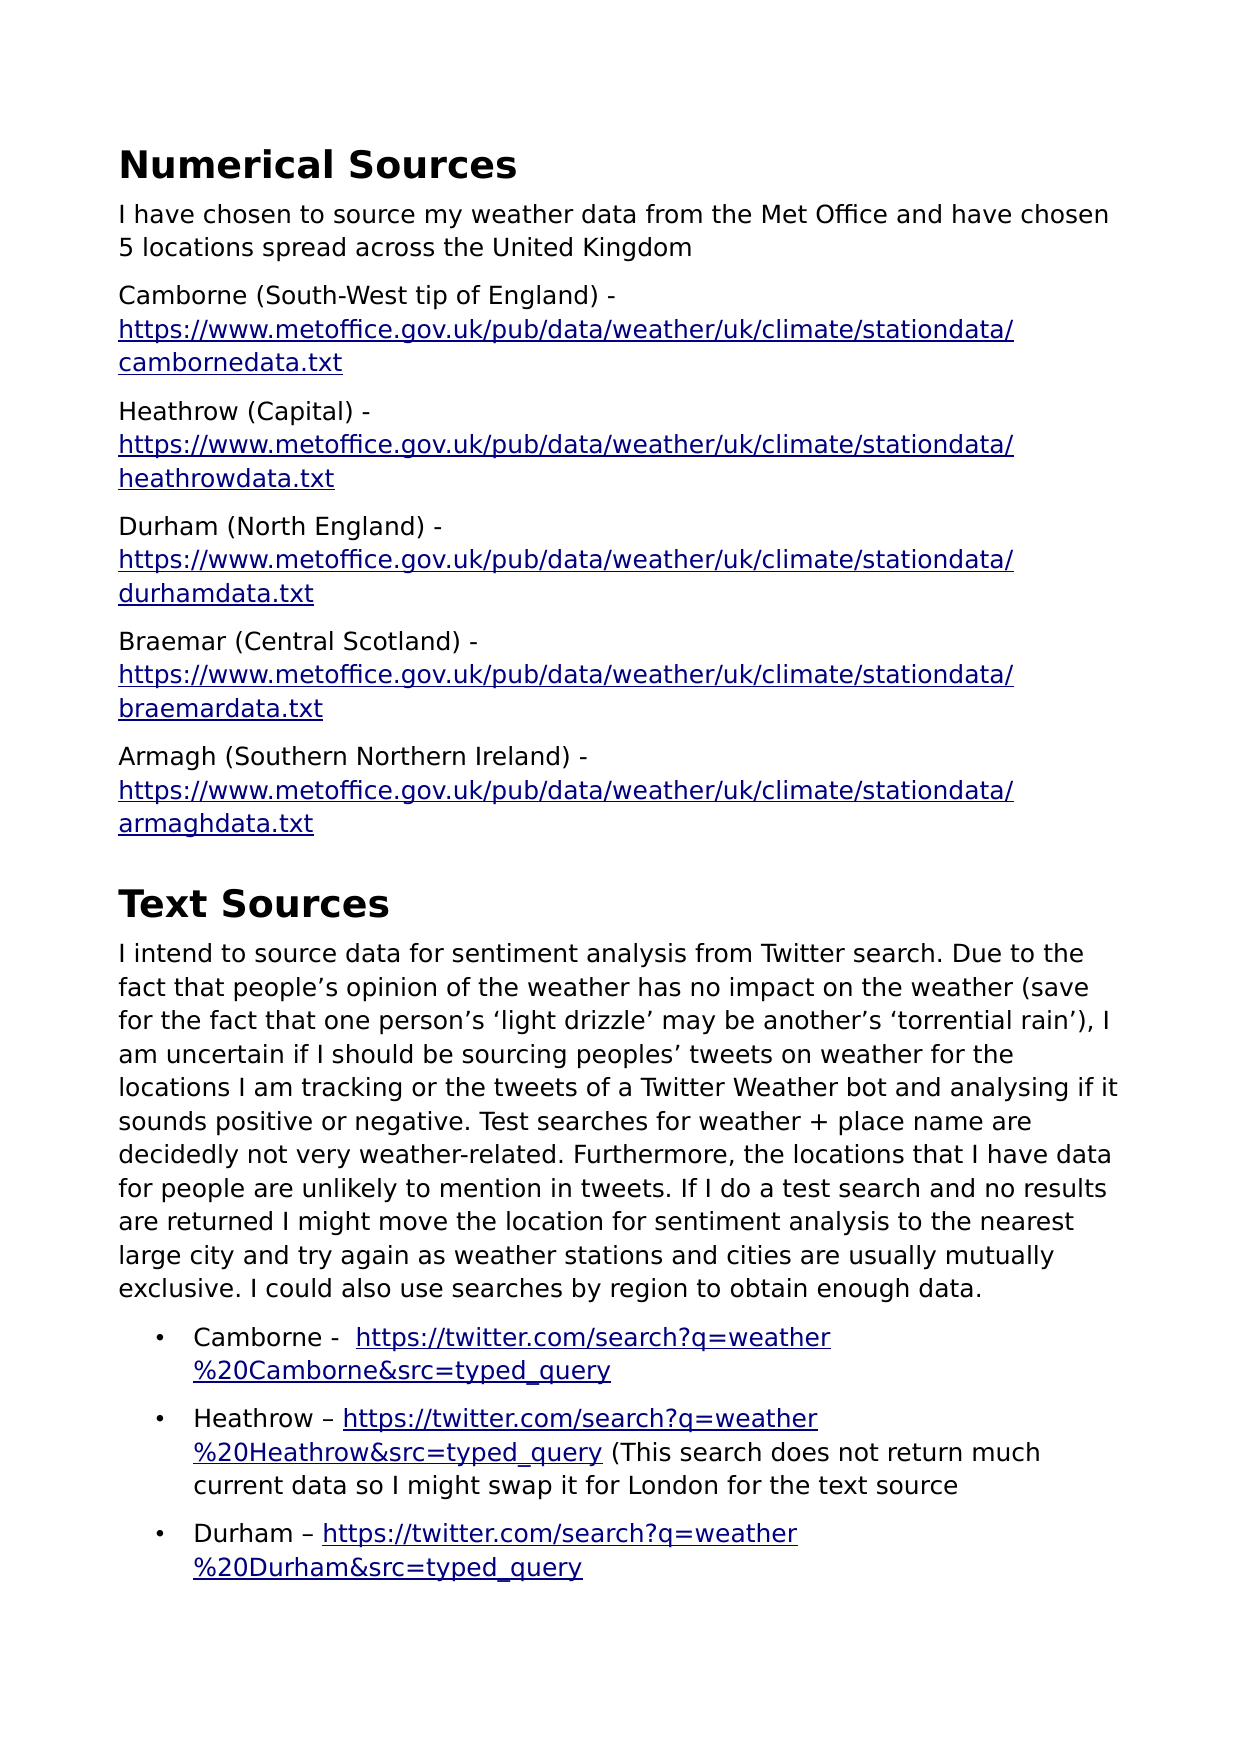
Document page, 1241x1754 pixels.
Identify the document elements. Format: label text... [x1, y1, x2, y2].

text Braemar (Central Scotland) - https://www.metoffice.gov.uk/pub/data/weather/uk/climate/stationdata/braemardata.txt [118, 627, 1122, 723]
text Camborne (South-West tip of England) - https://www.metoffice.gov.uk/pub/data/weather/uk/climate/stationdata/cambornedata.txt [118, 281, 1122, 378]
text I have chosen to source my weather data from the Met Office and have chosen 5 locations spread across the United Kingdom [118, 200, 1122, 262]
list Camborne - https://twitter.com/search?q=weather%20Camborne&src=typed_query [156, 1323, 1122, 1385]
text I intend to source data for sentiment analysis from Twitter search. Due to the fact that people’s opinion of the weather has no impact on the weather (save for the fact that one person’s ‘light drizzle’ may be another’s ‘torrential rain’), I am uncertain if I should be sourcing peoples’ tweets on weather for the locations I am tracking or the tweets of a Twitter Weather bot and analysing if it sounds positive or negative. Test searches for weather + place name are decidedly not very weather-related. Furthermore, the locations that I have data for people are unlikely to mention in tweets. If I do a test search and no results are returned I might move the location for sentiment analysis to the nearest large city and try again as weather stations and cities are usually mutually exclusive. I could also use searches by region to obtain enough data. [118, 939, 1122, 1304]
list Heathrow – https://twitter.com/search?q=weather%20Heathrow&src=typed_query (This search does not return much current data so I might swap it for London for the text source [156, 1404, 1122, 1501]
text Durham (North England) - https://www.metoffice.gov.uk/pub/data/weather/uk/climate/stationdata/durhamdata.txt [118, 512, 1122, 608]
list Durham – https://twitter.com/search?q=weather%20Durham&src=typed_query [156, 1519, 1122, 1582]
subtitle Numerical Sources [118, 143, 1122, 187]
text Armagh (Southern Northern Ireland) - https://www.metoffice.gov.uk/pub/data/weather/uk/climate/stationdata/armaghdata.txt [118, 742, 1122, 838]
text Heathrow (Capital) - https://www.metoffice.gov.uk/pub/data/weather/uk/climate/stationdata/heathrowdata.txt [118, 397, 1122, 493]
subtitle Text Sources [118, 882, 1122, 927]
